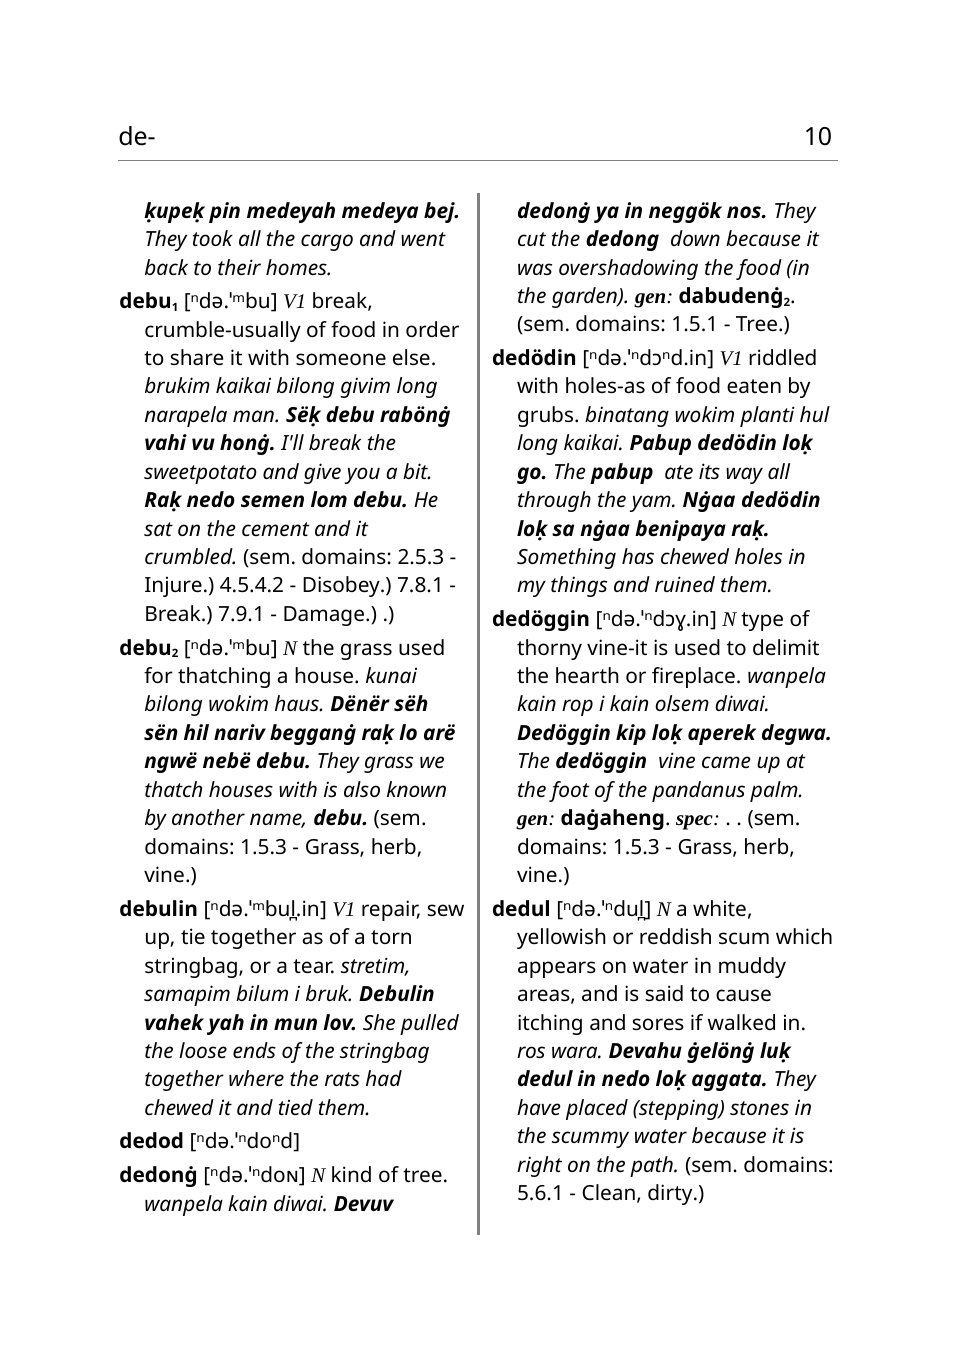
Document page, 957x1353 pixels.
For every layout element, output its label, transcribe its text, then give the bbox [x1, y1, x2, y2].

text dedonġ [ⁿdə.ˈⁿdoɴ] N kind of tree. wanpela kain diwai. Devuv [119, 1157, 465, 1221]
text debulin [ⁿdə.ˈᵐbul̪.in] V1 repair, sew up, tie together as of a torn stringbag, or a tear. stretim, samapim bilum i bruk. Debulin vahek yah in mun lov. She pulled the loose ends of the stringbag together where the rats had chewed it and tied them. [119, 891, 465, 1123]
text ḳupeḳ pin medeyah medeya bej. They took all the cargo and went back to their homes. [119, 194, 465, 283]
text dedöggin [ⁿdə.ˈⁿdɔɣ.in] N type of thorny vine-it is used to delimit the hearth or fireplace. wanpela kain rop i kain olsem diwai. Dedöggin kip loḳ aperek degwa. The dedöggin vine came up at the foot of the pandanus palm. gen: daġaheng. spec: . . (sem. domains: 1.5.3 - Grass, herb, vine.) [492, 601, 837, 891]
text debu2 [ⁿdə.ˈᵐbu] N the grass used for thatching a house. kunai bilong wokim haus. Dënër sëh sën hil nariv begganġ raḳ lo arë ngwë nebë debu. They grass we thatch houses with is also known by another name, debu. (sem. domains: 1.5.3 - Grass, herb, vine.) [119, 629, 465, 891]
text dedonġ ya in neggök nos. They cut the dedong down because it was overshadowing the food (in the garden). gen: dabudenġ2. (sem. domains: 1.5.1 - Tree.) [492, 194, 837, 340]
text debu1 [ⁿdə.ˈᵐbu] V1 break, crumble-usually of food in order to share it with someone else. brukim kaikai bilong givim long narapela man. Sëḳ debu rabönġ vahi vu honġ. I'll break the sweetpotato and give you a bit. Raḳ nedo semen lom debu. He sat on the cement and it crumbled. (sem. domains: 2.5.3 - Injure.) 4.5.4.2 - Disobey.) 7.8.1 - Break.) 7.9.1 - Damage.) .) [119, 283, 465, 629]
text dedul [ⁿdə.ˈⁿdul̪] N a white, yellowish or reddish scum which appears on water in muddy areas, and is said to cause itching and sores if walked in. ros wara. Devahu ġelönġ luḳ dedul in nedo loḳ aggata. They have placed (stepping) stones in the scummy water because it is right on the path. (sem. domains: 5.6.1 - Clean, dirty.) [492, 891, 837, 1211]
text dedödin [ⁿdə.ˈⁿdɔⁿd.in] V1 riddled with holes-as of food eaten by grubs. binatang wokim planti hul long kaikai. Pabup dedödin loḳ go. The pabup ate its way all through the yam. Nġaa dedödin loḳ sa nġaa benipaya raḳ. Something has chewed holes in my things and ruined them. [492, 340, 837, 601]
text dedod [ⁿdə.ˈⁿdoⁿd] [119, 1123, 465, 1157]
